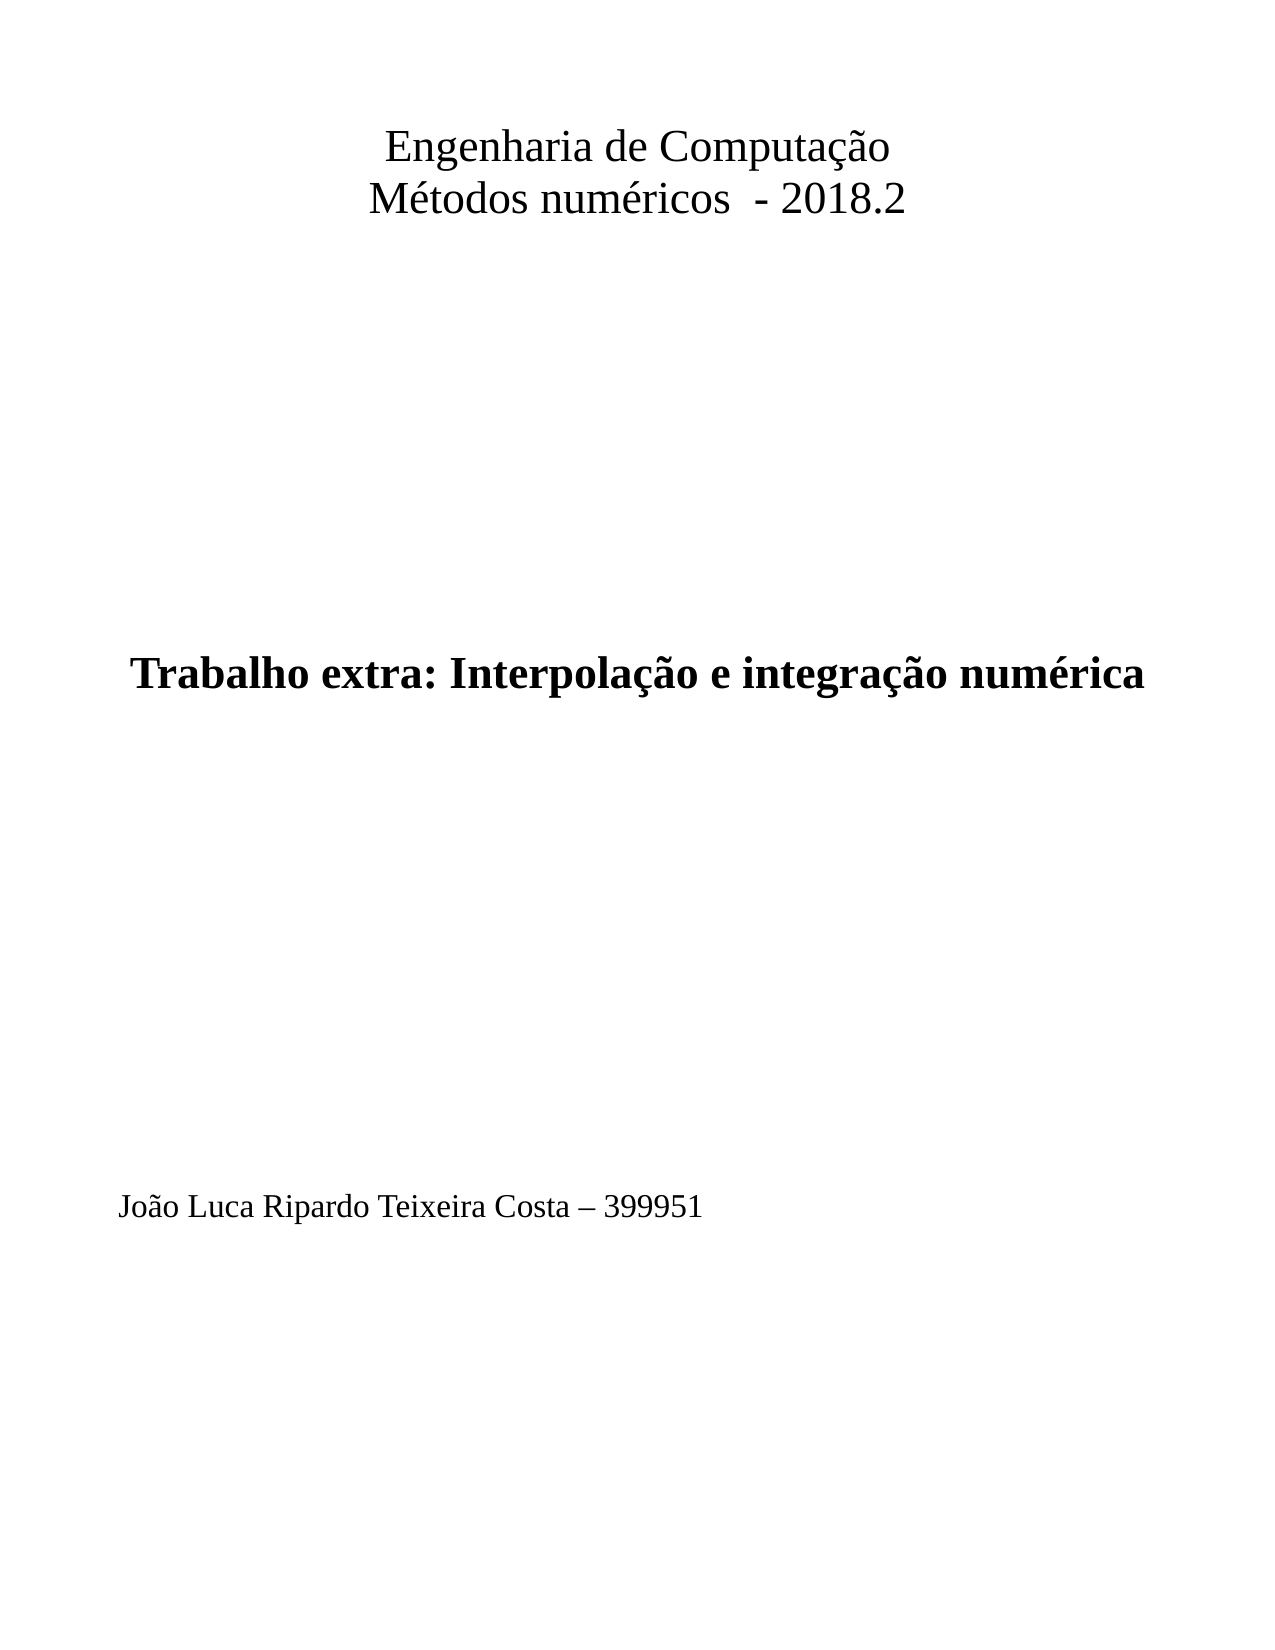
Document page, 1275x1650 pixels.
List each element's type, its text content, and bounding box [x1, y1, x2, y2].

text João Luca Ripardo Teixeira Costa – 399951 [118, 1187, 1157, 1225]
text Métodos numéricos - 2018.2 [118, 171, 1157, 223]
text Engenharia de Computação [118, 118, 1157, 171]
text Trabalho extra: Interpolação e integração numérica [118, 645, 1157, 698]
